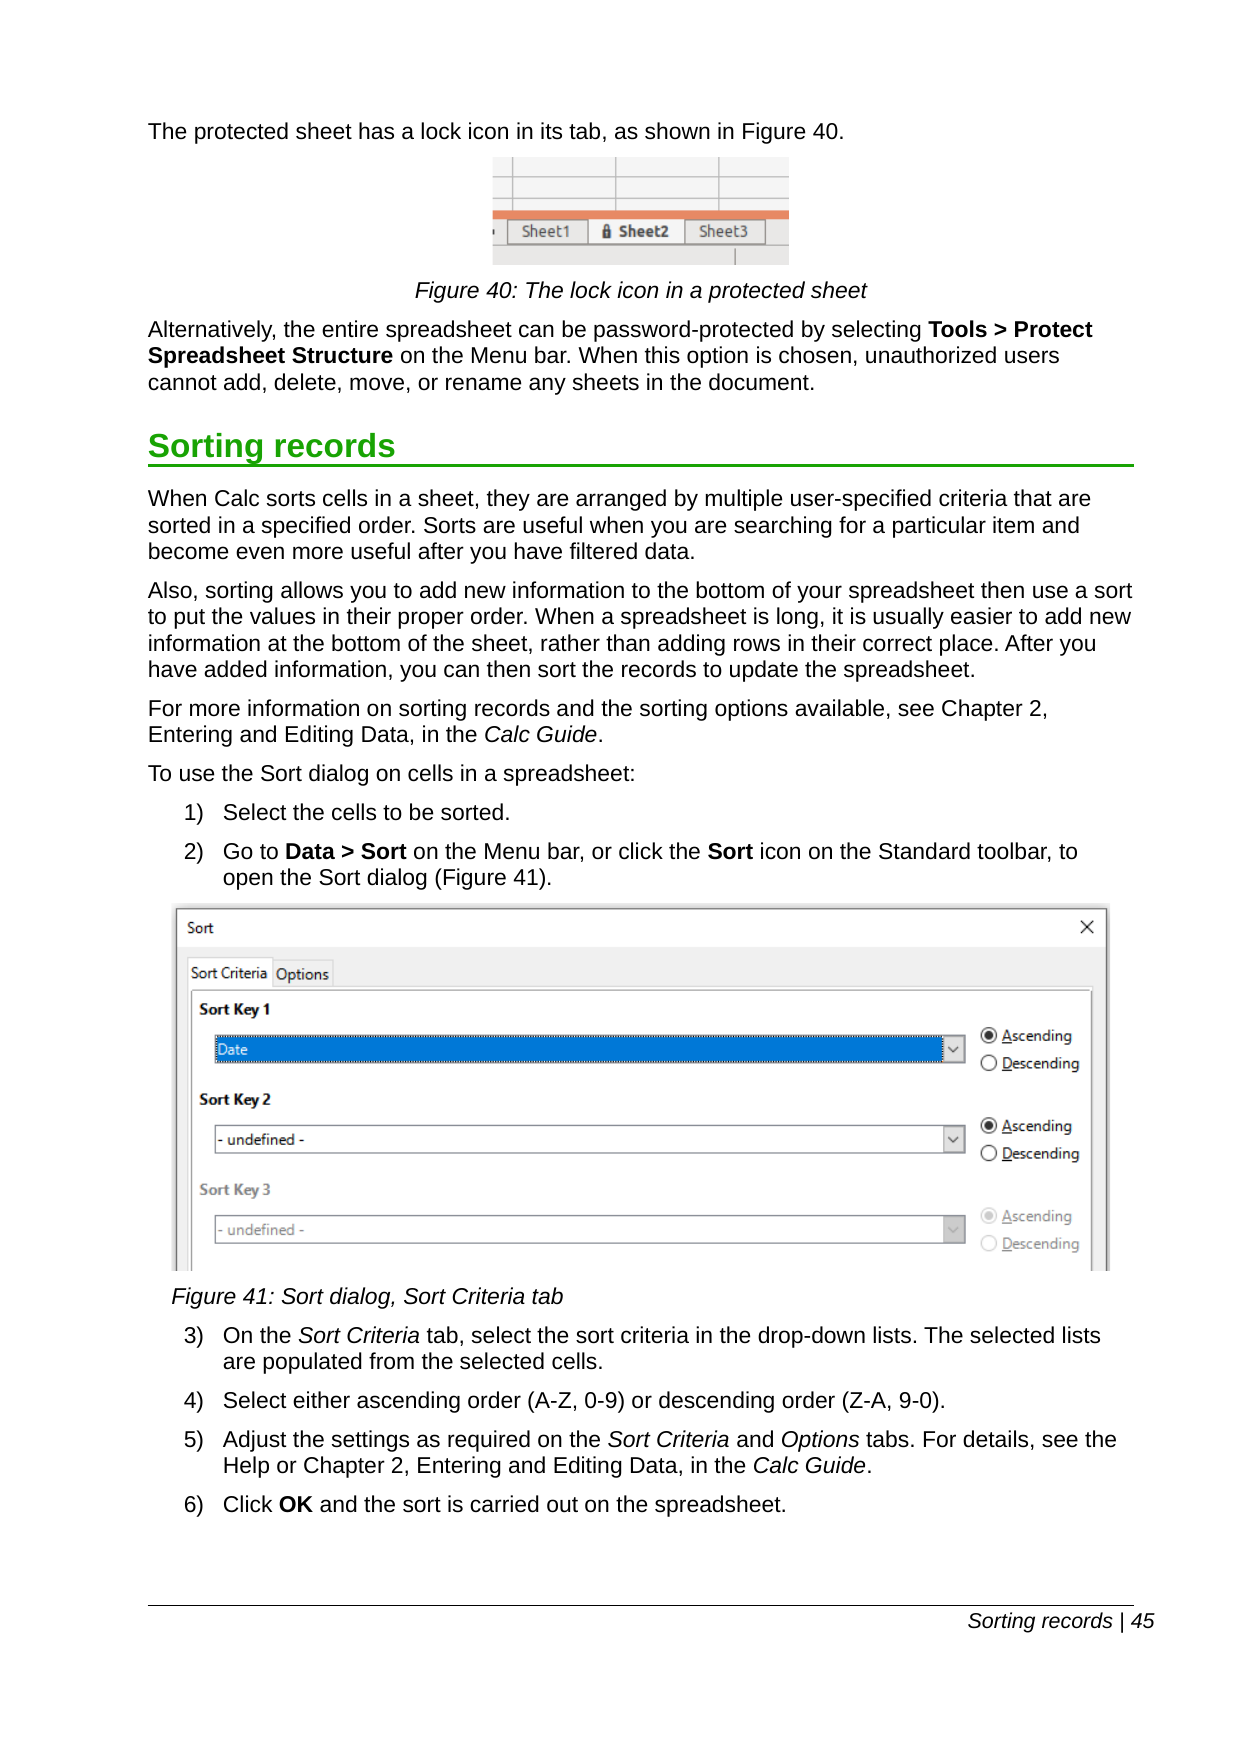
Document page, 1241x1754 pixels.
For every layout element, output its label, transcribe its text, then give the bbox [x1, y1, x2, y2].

picture [492, 157, 789, 265]
list Select the cells to be sorted. [204, 799, 1134, 825]
subtitle Sorting records [148, 426, 1134, 464]
picture [171, 903, 1111, 1271]
text For more information on sorting records and the sorting options available, see Chapter 2, Entering and Editing Data, in the Calc Guide. [148, 695, 1134, 748]
text Also, sorting allows you to add new information to the bottom of your spreadsheet then use a sort to put the values in their proper order. When a spreadsheet is long, it is usually easier to add new information at the bottom of the sheet, rather than adding rows in their correct place. After you have added information, you can then sort the records to update the spreadsheet. [148, 577, 1134, 682]
list Go to Data > Sort on the Menu bar, or click the Sort icon on the Standard toolbar, to open the Sort dialog (Figure 41). [204, 838, 1134, 891]
list To use the Sort dialog on cells in a spreadsheet: [148, 760, 1134, 786]
list Select either ascending order (A-Z, 0-9) or descending order (Z-A, 9-0). [204, 1387, 1134, 1413]
text When Calc sorts cells in a sheet, they are arranged by multiple user-specified criteria that are sorted in a specified order. Sorts are useful when you are searching for a particular item and become even more useful after you have filtered data. [148, 485, 1134, 564]
text The protected sheet has a lock icon in its tab, as shown in Figure 40. [148, 118, 1134, 144]
text Figure 40: The lock icon in a protected sheet [414, 277, 867, 303]
list Click OK and the sort is carried out on the spreadsheet. [204, 1491, 1134, 1517]
list On the Sort Criteria tab, select the sort criteria in the drop-down lists. The selected lists are populated from the selected cells. [204, 1322, 1134, 1374]
list Adjust the settings as required on the Sort Criteria and Options tabs. For details, see the Help or Chapter 2, Entering and Editing Data, in the Calc Guide. [204, 1426, 1134, 1478]
text Alternatively, the entire spreadsheet can be password-protected by selecting Tools > Protect Spreadsheet Structure on the Menu bar. When this option is chosen, unauthorized users cannot add, delete, move, or rename any sheets in the document. [148, 316, 1134, 395]
text Figure 41: Sort dialog, Sort Criteria tab [171, 1283, 1110, 1309]
